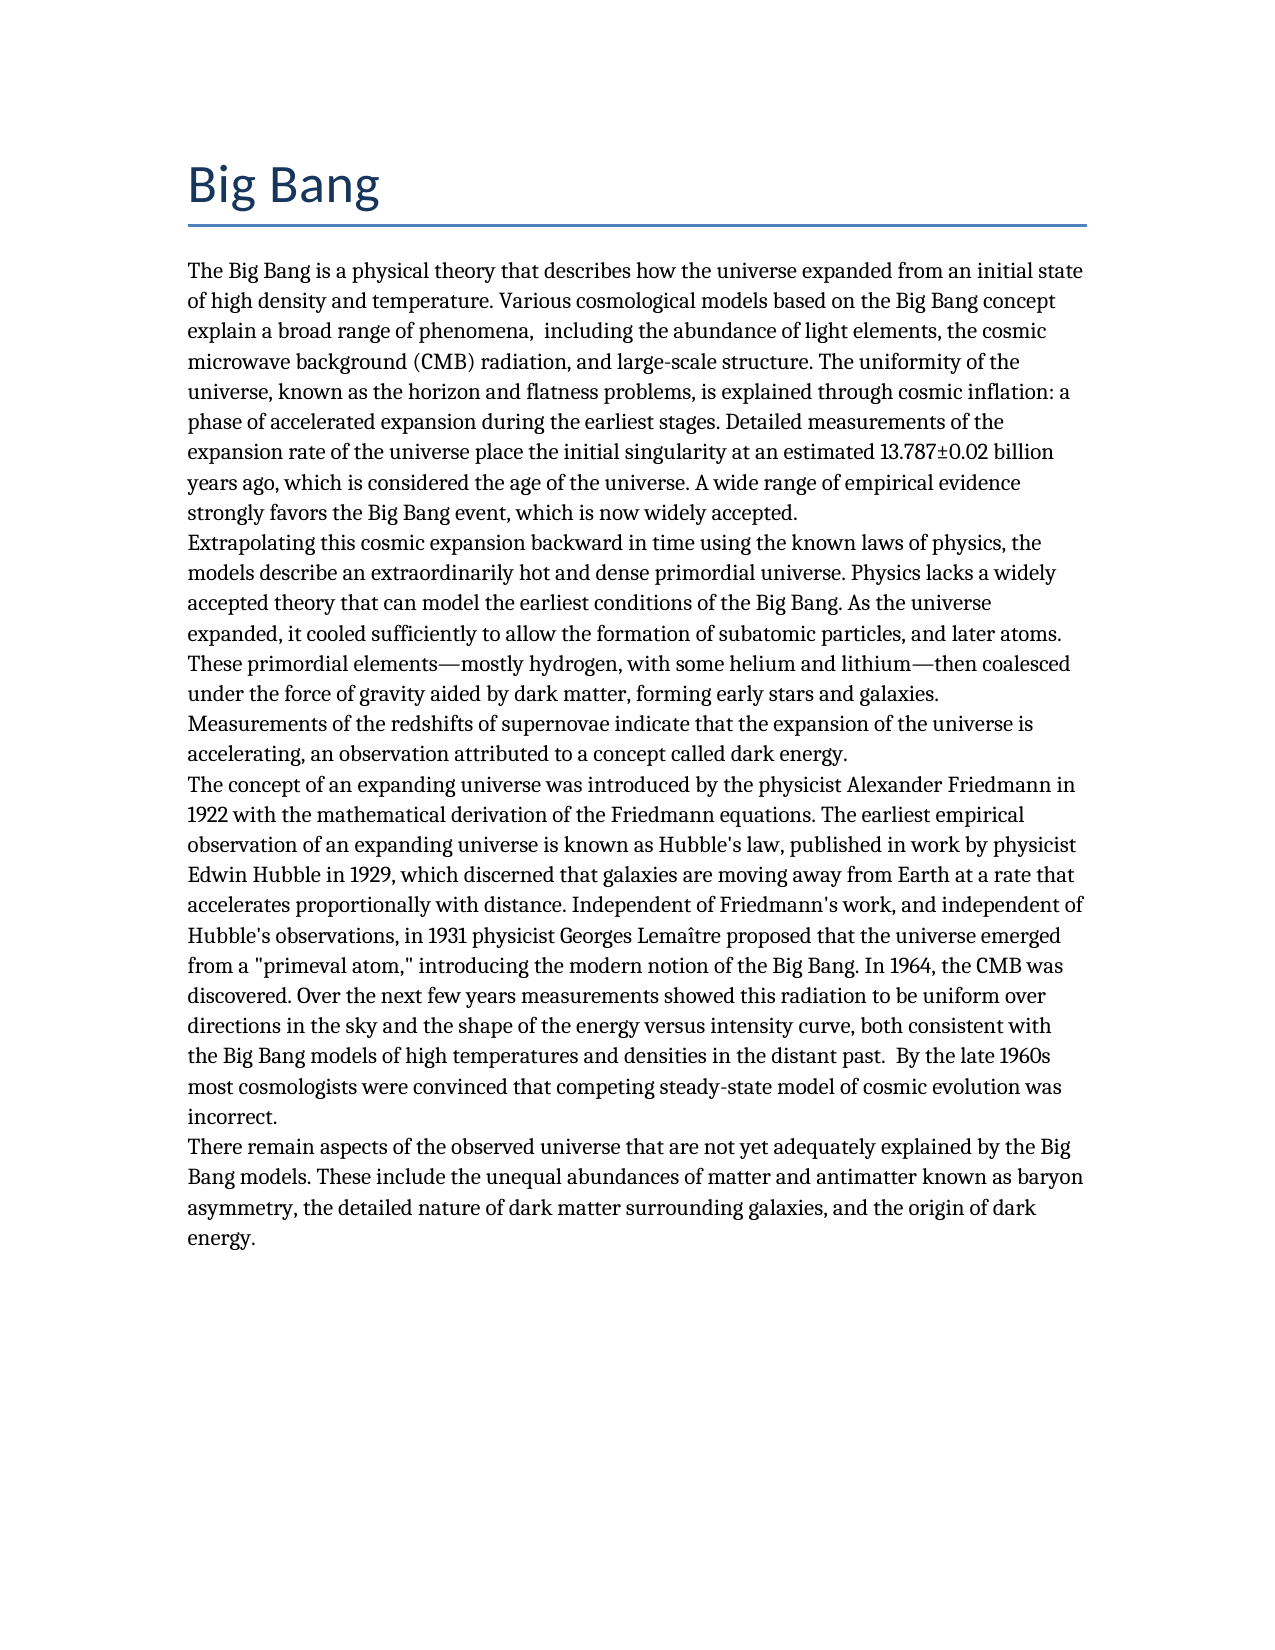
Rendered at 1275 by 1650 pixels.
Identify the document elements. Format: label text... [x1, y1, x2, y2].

text The Big Bang is a physical theory that describes how the universe expanded from an initial state of high density and temperature. Various cosmological models based on the Big Bang concept explain a broad range of phenomena, including the abundance of light elements, the cosmic microwave background (CMB) radiation, and large-scale structure. The uniformity of the universe, known as the horizon and flatness problems, is explained through cosmic inflation: a phase of accelerated expansion during the earliest stages. Detailed measurements of the expansion rate of the universe place the initial singularity at an estimated 13.787±0.02 billion years ago, which is considered the age of the universe. A wide range of empirical evidence strongly favors the Big Bang event, which is now widely accepted. Extrapolating this cosmic expansion backward in time using the known laws of physics, the models describe an extraordinarily hot and dense primordial universe. Physics lacks a widely accepted theory that can model the earliest conditions of the Big Bang. As the universe expanded, it cooled sufficiently to allow the formation of subatomic particles, and later atoms. These primordial elements—mostly hydrogen, with some helium and lithium—then coalesced under the force of gravity aided by dark matter, forming early stars and galaxies. Measurements of the redshifts of supernovae indicate that the expansion of the universe is accelerating, an observation attributed to a concept called dark energy. The concept of an expanding universe was introduced by the physicist Alexander Friedmann in 1922 with the mathematical derivation of the Friedmann equations. The earliest empirical observation of an expanding universe is known as Hubble's law, published in work by physicist Edwin Hubble in 1929, which discerned that galaxies are moving away from Earth at a rate that accelerates proportionally with distance. Independent of Friedmann's work, and independent of Hubble's observations, in 1931 physicist Georges Lemaître proposed that the universe emerged from a "primeval atom," introducing the modern notion of the Big Bang. In 1964, the CMB was discovered. Over the next few years measurements showed this radiation to be uniform over directions in the sky and the shape of the energy versus intensity curve, both consistent with the Big Bang models of high temperatures and densities in the distant past. By the late 1960s most cosmologists were convinced that competing steady-state model of cosmic evolution was incorrect. There remain aspects of the observed universe that are not yet adequately explained by the Big Bang models. These include the unequal abundances of matter and antimatter known as baryon asymmetry, the detailed nature of dark matter surrounding galaxies, and the origin of dark energy. [187, 258, 1087, 1251]
title Big Bang [187, 150, 1087, 227]
